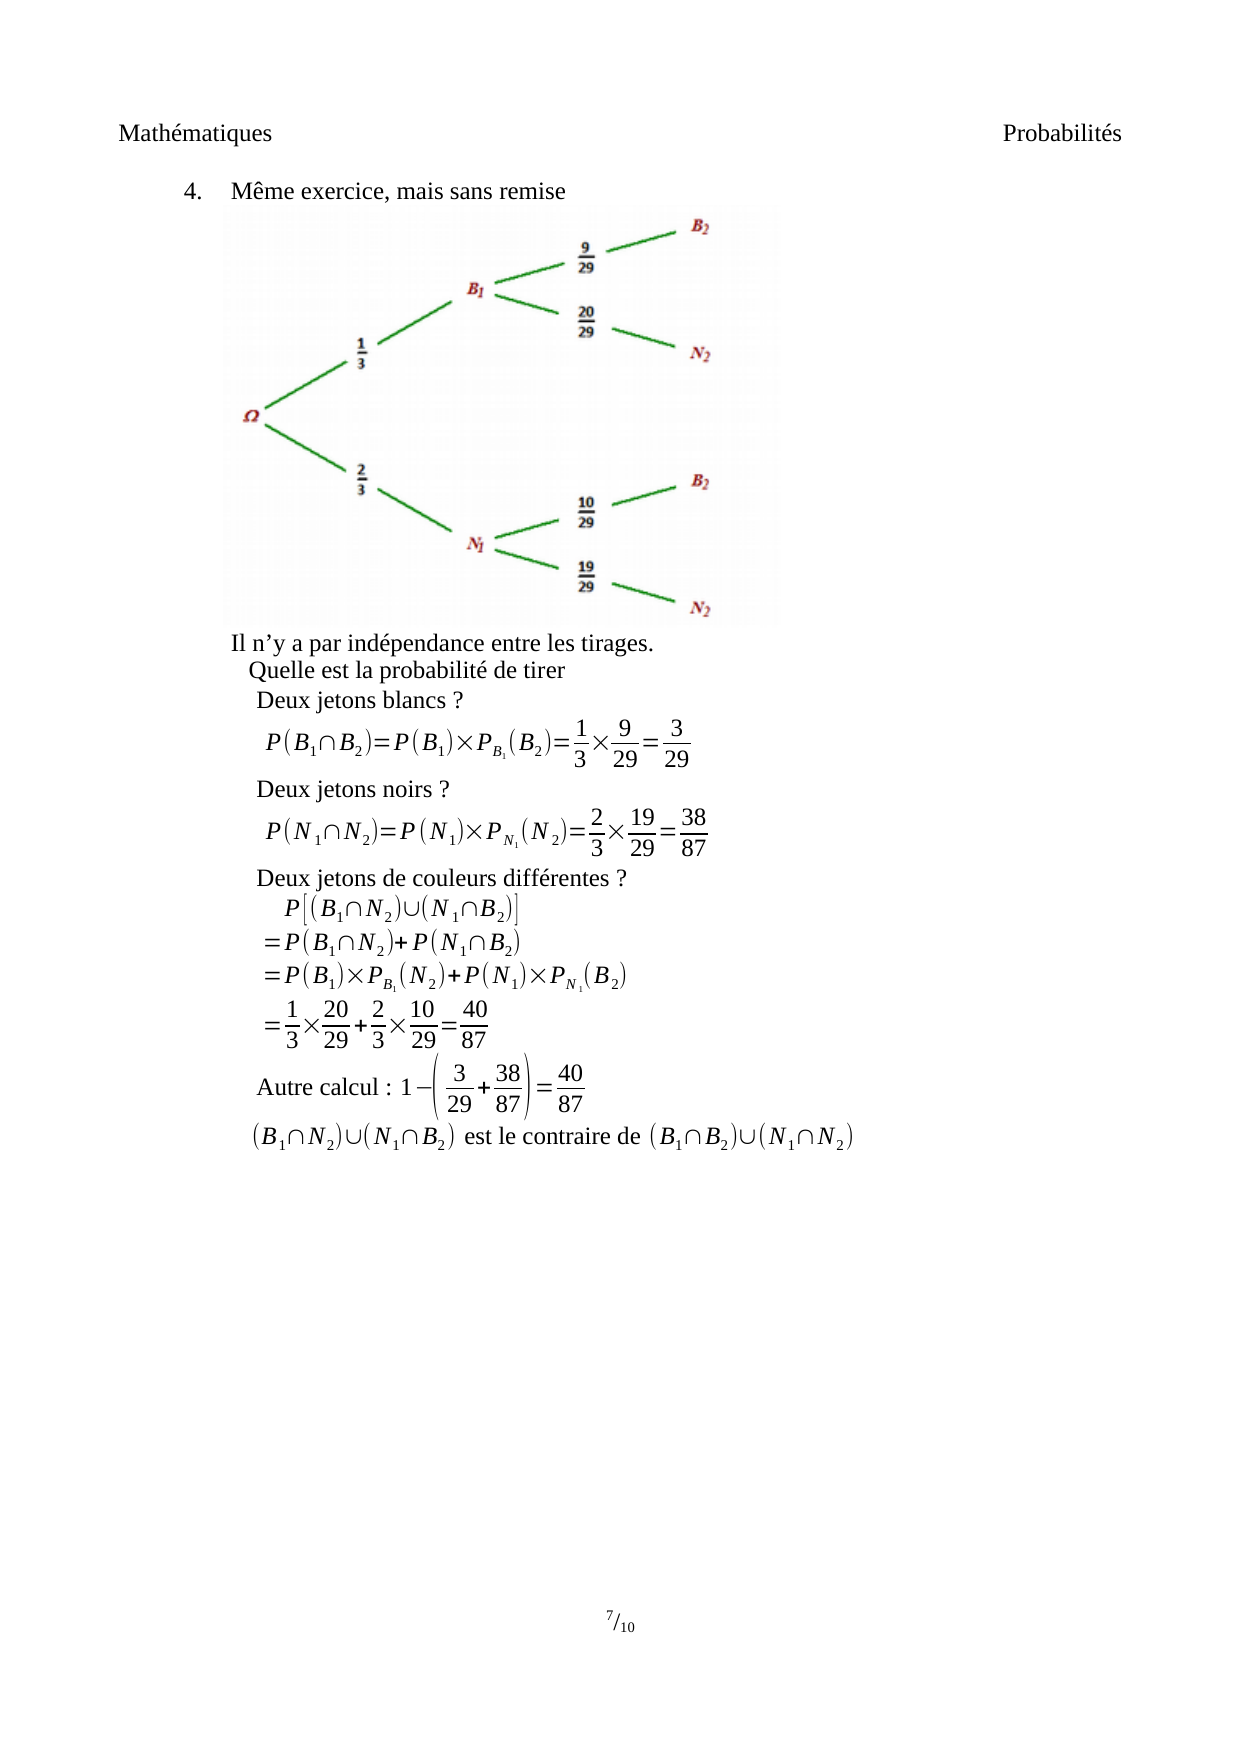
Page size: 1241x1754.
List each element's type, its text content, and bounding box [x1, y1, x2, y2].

list Même exercice, mais sans remise [193, 176, 1122, 205]
picture [223, 205, 781, 628]
list Il n’y a par indépendance entre les tirages. [193, 205, 1122, 657]
